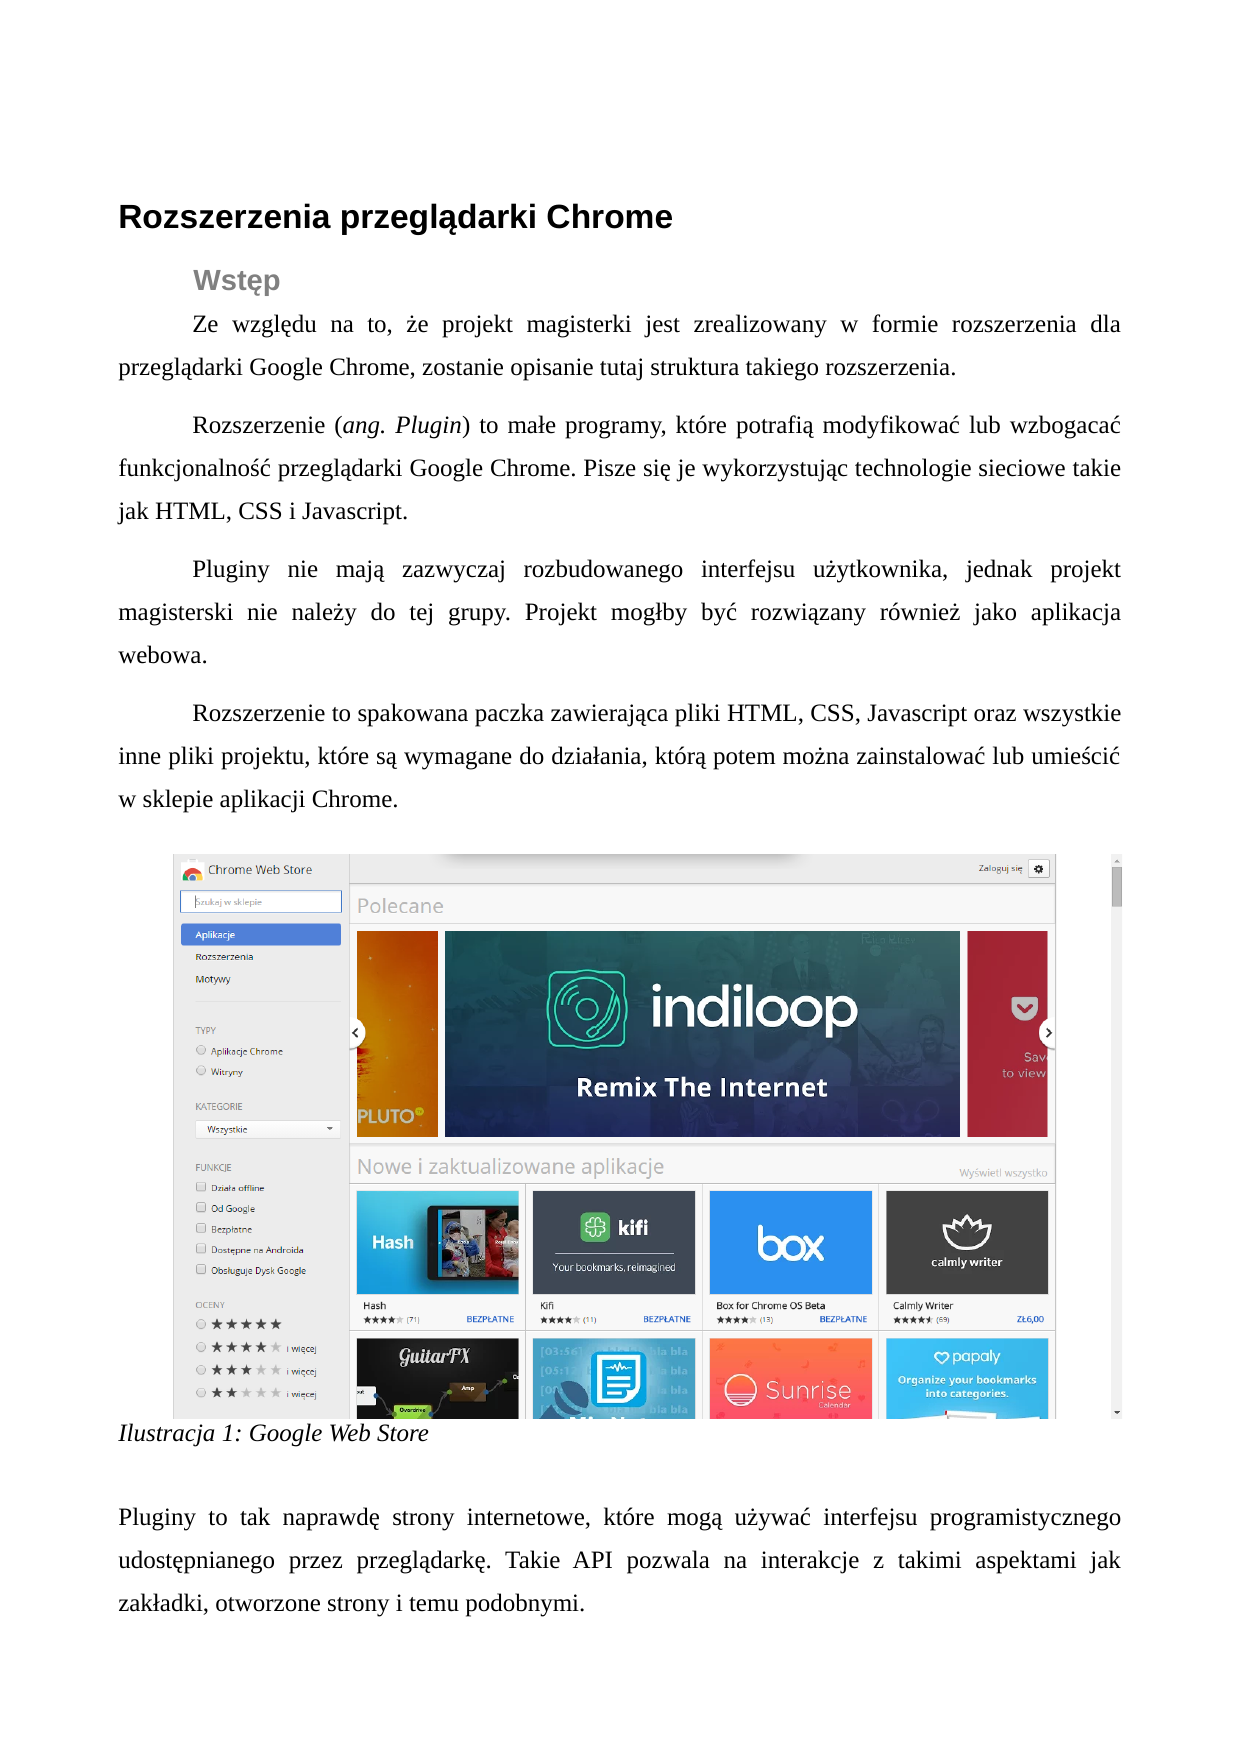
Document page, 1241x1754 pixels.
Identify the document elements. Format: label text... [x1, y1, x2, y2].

text Ilustracja 1: Google Web Store [118, 1419, 1122, 1447]
text Rozszerzenie (ang. Plugin) to małe programy, które potrafią modyfikować lub wzbogacać funkcjonalność przeglądarki Google Chrome. Pisze się je wykorzystując technologie sieciowe takie jak HTML, CSS i Javascript. [118, 410, 1122, 525]
text Ze względu na to, że projekt magisterki jest zrealizowany w formie rozszerzenia dla przeglądarki Google Chrome, zostanie opisanie tutaj struktura takiego rozszerzenia. [118, 309, 1122, 381]
text Pluginy nie mają zazwyczaj rozbudowanego interfejsu użytkownika, jednak projekt magisterski nie należy do tej grupy. Projekt mogłby być rozwiązany również jako aplikacja webowa. [118, 554, 1122, 669]
subtitle Wstęp [118, 263, 1122, 296]
text Pluginy to tak naprawdę strony internetowe, które mogą używać interfejsu programistycznego udostępnianego przez przeglądarkę. Takie API pozwala na interakcje z takimi aspektami jak zakładki, otworzone strony i temu podobnymi. [118, 1502, 1122, 1617]
subtitle Rozszerzenia przeglądarki Chrome [118, 197, 1122, 236]
text Rozszerzenie to spakowana paczka zawierająca pliki HTML, CSS, Javascript oraz wszystkie inne pliki projektu, które są wymagane do działania, którą potem można zainstalować lub umieścić w sklepie aplikacji Chrome. [118, 698, 1122, 813]
picture [118, 854, 1123, 1419]
